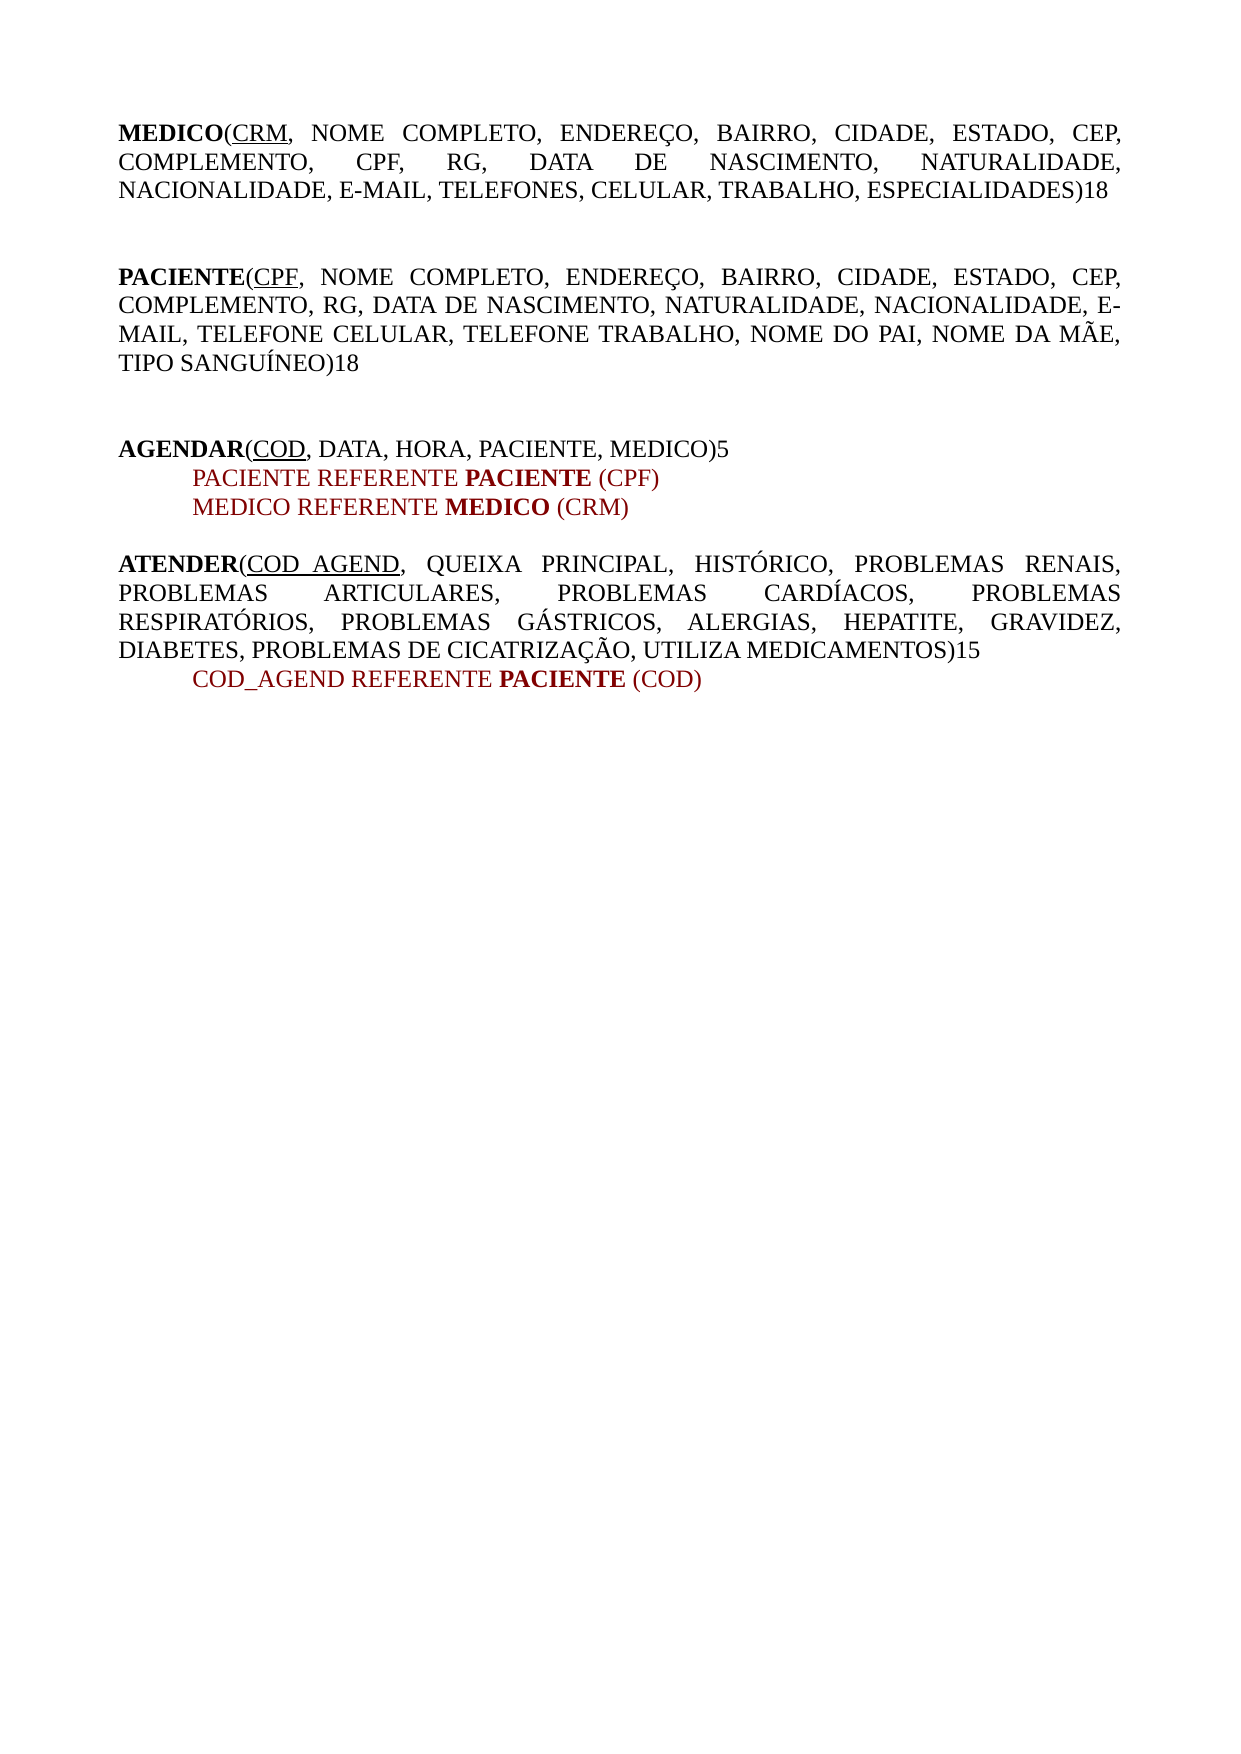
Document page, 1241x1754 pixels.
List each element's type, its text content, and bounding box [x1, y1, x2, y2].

text PACIENTE(CPF, NOME COMPLETO, ENDEREÇO, BAIRRO, CIDADE, ESTADO, CEP, COMPLEMENTO, RG, DATA DE NASCIMENTO, NATURALIDADE, NACIONALIDADE, E-MAIL, TELEFONE CELULAR, TELEFONE TRABALHO, NOME DO PAI, NOME DA MÃE, TIPO SANGUÍNEO)18 [118, 262, 1122, 377]
text AGENDAR(COD, DATA, HORA, PACIENTE, MEDICO)5 [118, 434, 1122, 463]
text MEDICO REFERENTE MEDICO (CRM) [118, 492, 1122, 521]
text COD_AGEND REFERENTE PACIENTE (COD) [118, 664, 1122, 693]
text PACIENTE REFERENTE PACIENTE (CPF) [118, 463, 1122, 492]
text ATENDER(COD_AGEND, QUEIXA PRINCIPAL, HISTÓRICO, PROBLEMAS RENAIS, PROBLEMAS ARTICULARES, PROBLEMAS CARDÍACOS, PROBLEMAS RESPIRATÓRIOS, PROBLEMAS GÁSTRICOS, ALERGIAS, HEPATITE, GRAVIDEZ, DIABETES, PROBLEMAS DE CICATRIZAÇÃO, UTILIZA MEDICAMENTOS)15 [118, 549, 1122, 664]
text MEDICO(CRM, NOME COMPLETO, ENDEREÇO, BAIRRO, CIDADE, ESTADO, CEP, COMPLEMENTO, CPF, RG, DATA DE NASCIMENTO, NATURALIDADE, NACIONALIDADE, E-MAIL, TELEFONES, CELULAR, TRABALHO, ESPECIALIDADES)18 [118, 118, 1122, 204]
